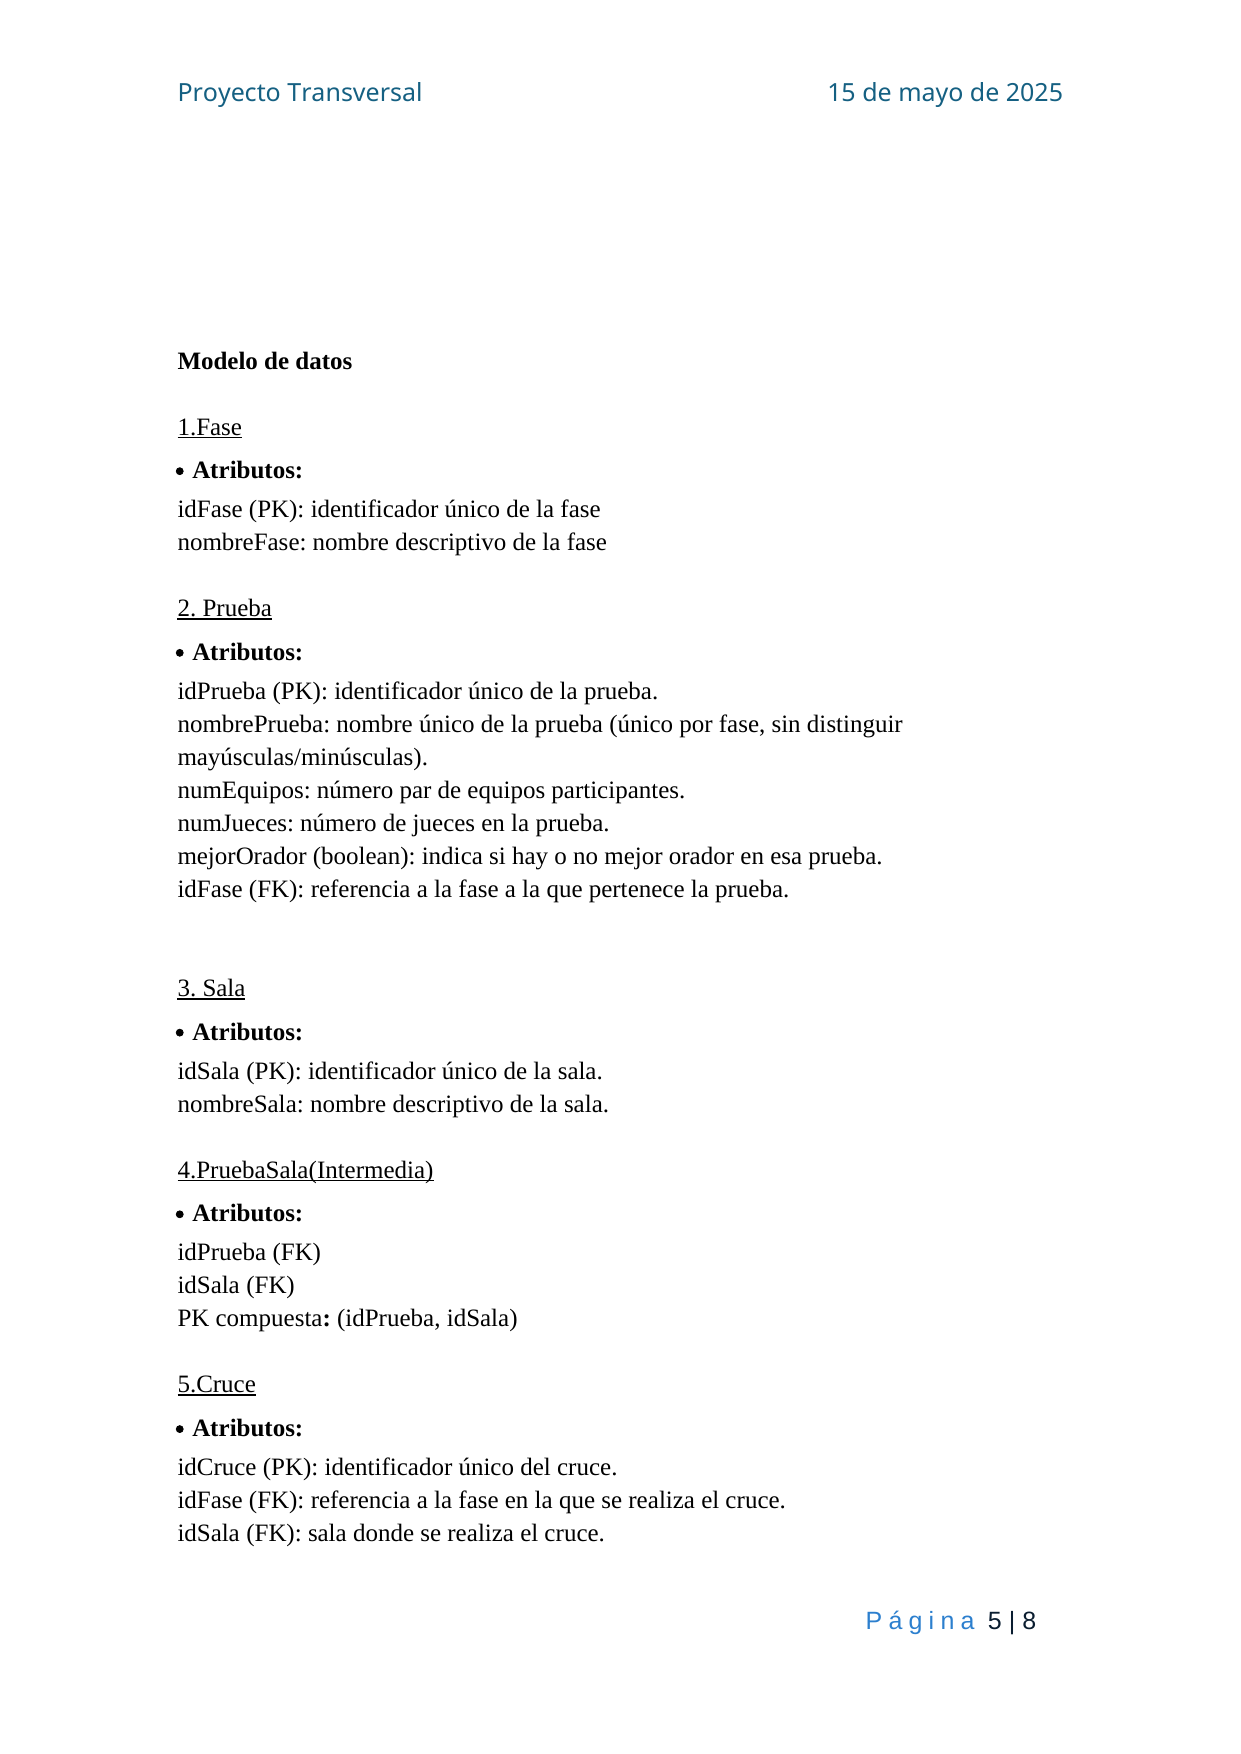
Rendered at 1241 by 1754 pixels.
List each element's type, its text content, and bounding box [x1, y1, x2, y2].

text idSala (FK): sala donde se realiza el cruce. [177, 1518, 1063, 1547]
text idFase (PK): identificador único de la fase [177, 494, 1063, 523]
text idCruce (PK): identificador único del cruce. [177, 1452, 1063, 1481]
text idFase (FK): referencia a la fase en la que se realiza el cruce. [177, 1485, 1063, 1514]
text nombreFase: nombre descriptivo de la fase [177, 527, 1063, 556]
text numJueces: número de jueces en la prueba. [177, 808, 1063, 837]
list Atributos: [176, 1198, 1063, 1227]
list Atributos: [176, 1017, 1063, 1045]
list Atributos: [176, 1413, 1063, 1442]
text nombreSala: nombre descriptivo de la sala. [177, 1089, 1063, 1118]
text idPrueba (PK): identificador único de la prueba. [177, 676, 1063, 705]
text idFase (FK): referencia a la fase a la que pertenece la prueba. [177, 874, 1063, 903]
text mejorOrador (boolean): indica si hay o no mejor orador en esa prueba. [177, 841, 1063, 870]
text PK compuesta: (idPrueba, idSala) [177, 1303, 1063, 1332]
text 3. Sala [177, 973, 1063, 1002]
list Atributos: [176, 455, 1063, 484]
text 4.PruebaSala(Intermedia) [177, 1155, 1063, 1184]
text nombrePrueba: nombre único de la prueba (único por fase, sin distinguir mayúsculas/minúsculas). [177, 709, 1063, 771]
text idSala (PK): identificador único de la sala. [177, 1056, 1063, 1084]
text idSala (FK) [177, 1271, 1063, 1299]
text Modelo de datos [177, 346, 1063, 374]
text 2. Prueba [177, 593, 1063, 622]
text numEquipos: número par de equipos participantes. [177, 775, 1063, 804]
list Atributos: [176, 637, 1063, 666]
text 1.Fase [177, 412, 1063, 441]
text 5.Cruce [177, 1369, 1063, 1398]
text idPrueba (FK) [177, 1237, 1063, 1266]
